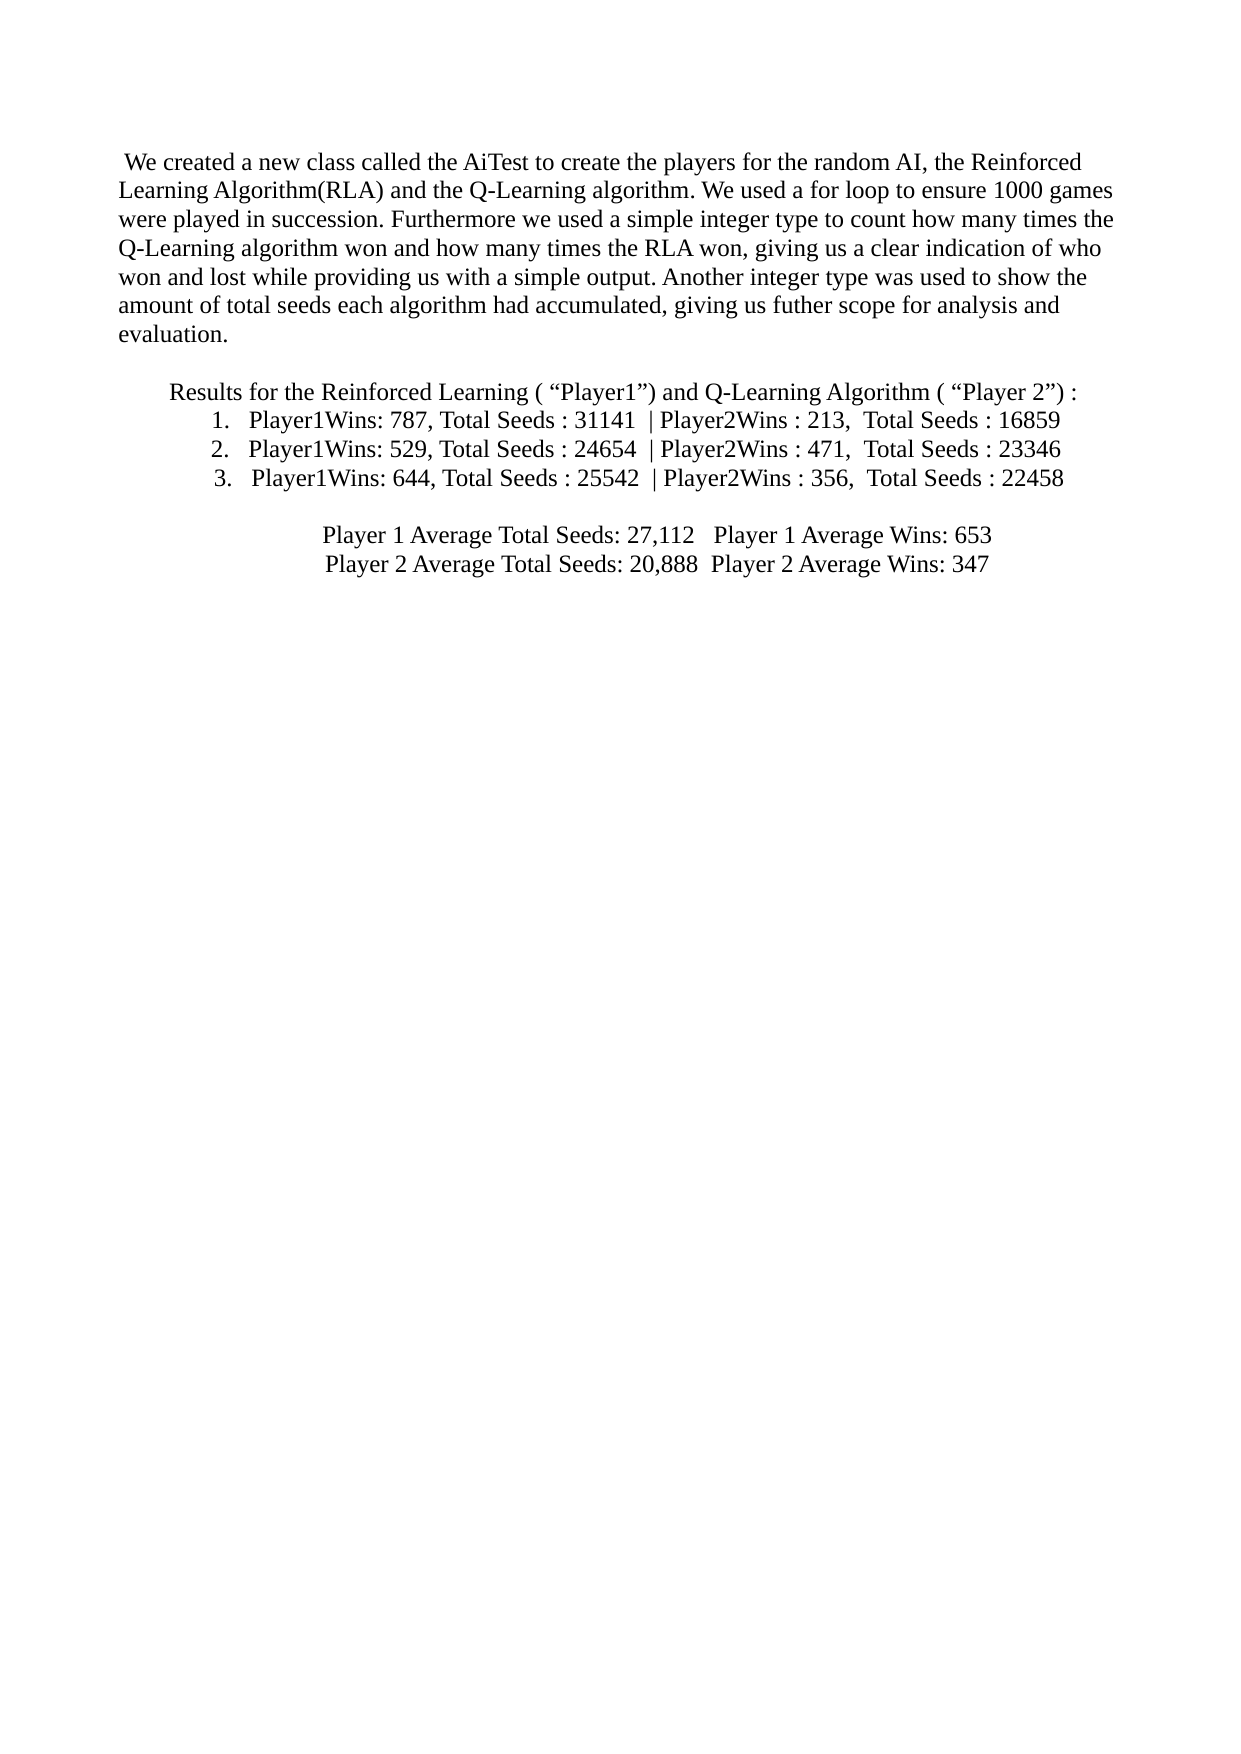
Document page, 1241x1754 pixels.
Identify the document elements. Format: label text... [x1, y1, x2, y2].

text Player 2 Average Total Seeds: 20,888 Player 2 Average Wins: 347 [118, 549, 1122, 578]
list Player1Wins: 529, Total Seeds : 24654 | Player2Wins : 471, Total Seeds : 23346 [156, 434, 1122, 463]
text We created a new class called the AiTest to create the players for the random AI, the Reinforced Learning Algorithm(RLA) and the Q-Learning algorithm. We used a for loop to ensure 1000 games were played in succession. Furthermore we used a simple integer type to count how many times the Q-Learning algorithm won and how many times the RLA won, giving us a clear indication of who won and lost while providing us with a simple output. Another integer type was used to show the amount of total seeds each algorithm had accumulated, giving us futher scope for analysis and evaluation. [118, 147, 1122, 348]
list Player1Wins: 644, Total Seeds : 25542 | Player2Wins : 356, Total Seeds : 22458 [156, 463, 1122, 492]
text Player 1 Average Total Seeds: 27,112 Player 1 Average Wins: 653 [118, 521, 1122, 549]
text Results for the Reinforced Learning ( “Player1”) and Q-Learning Algorithm ( “Player 2”) : [118, 377, 1122, 406]
list Player1Wins: 787, Total Seeds : 31141 | Player2Wins : 213, Total Seeds : 16859 [156, 406, 1122, 434]
